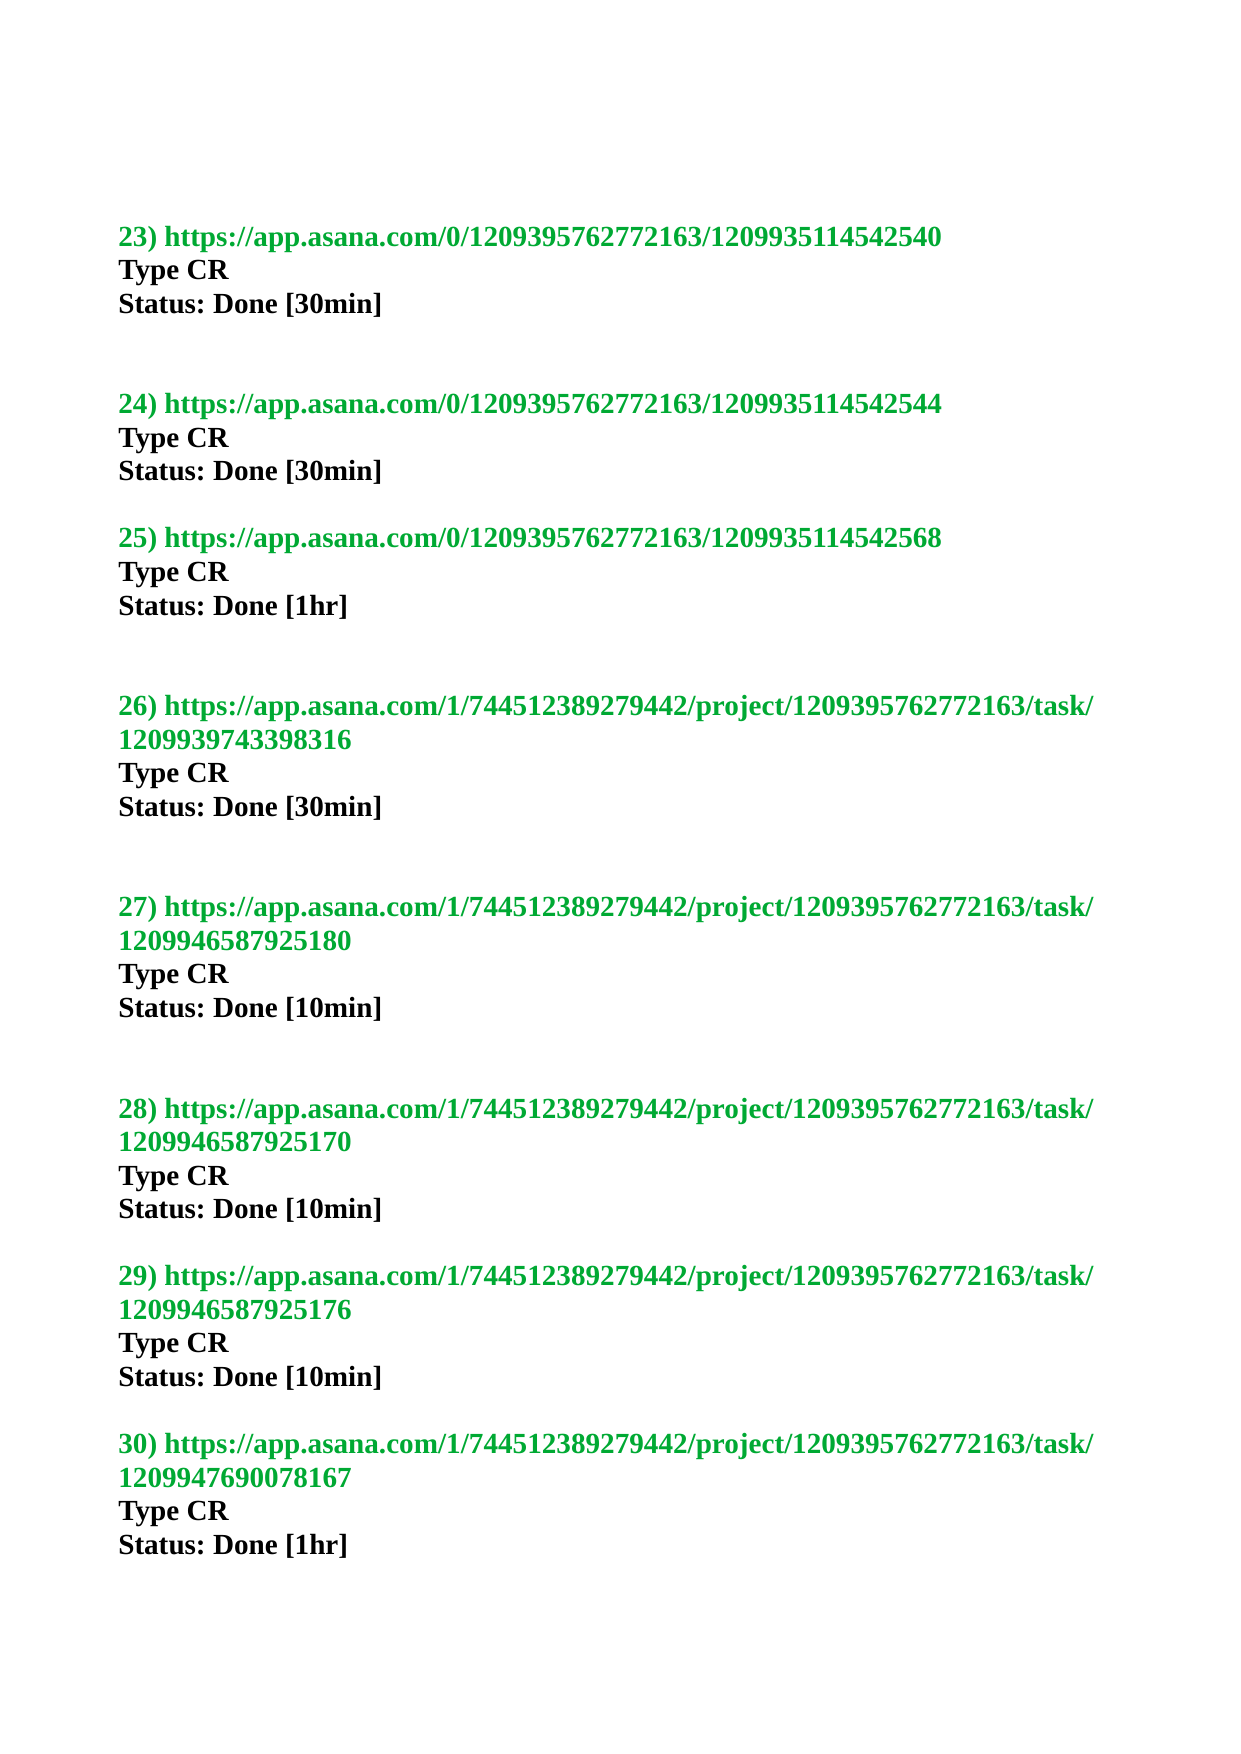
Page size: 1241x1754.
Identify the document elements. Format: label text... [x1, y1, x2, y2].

text 29) https://app.asana.com/1/744512389279442/project/1209395762772163/task/1209946587925176 [118, 1258, 1122, 1326]
text Type CR [118, 1158, 1122, 1191]
text 25) https://app.asana.com/0/1209395762772163/1209935114542568 [118, 521, 1122, 554]
text Type CR [118, 252, 1122, 286]
text Type CR [118, 554, 1122, 588]
text Status: Done [1hr] [118, 588, 1122, 621]
text Status: Done [30min] [118, 789, 1122, 822]
text Status: Done [30min] [118, 286, 1122, 319]
text 23) https://app.asana.com/0/1209395762772163/1209935114542540 [118, 219, 1122, 252]
text Type CR [118, 755, 1122, 789]
text Type CR [118, 957, 1122, 990]
text 26) https://app.asana.com/1/744512389279442/project/1209395762772163/task/1209939743398316 [118, 688, 1122, 755]
text 27) https://app.asana.com/1/744512389279442/project/1209395762772163/task/1209946587925180 [118, 889, 1122, 957]
text Status: Done [10min] [118, 1359, 1122, 1393]
text Status: Done [10min] [118, 990, 1122, 1024]
text Type CR [118, 1326, 1122, 1359]
text Status: Done [10min] [118, 1191, 1122, 1225]
text 30) https://app.asana.com/1/744512389279442/project/1209395762772163/task/1209947690078167 [118, 1426, 1122, 1493]
text 28) https://app.asana.com/1/744512389279442/project/1209395762772163/task/1209946587925170 [118, 1091, 1122, 1158]
text 24) https://app.asana.com/0/1209395762772163/1209935114542544 [118, 386, 1122, 420]
text Type CR [118, 1493, 1122, 1527]
text Type CR [118, 420, 1122, 453]
text Status: Done [1hr] [118, 1527, 1122, 1560]
text Status: Done [30min] [118, 453, 1122, 487]
